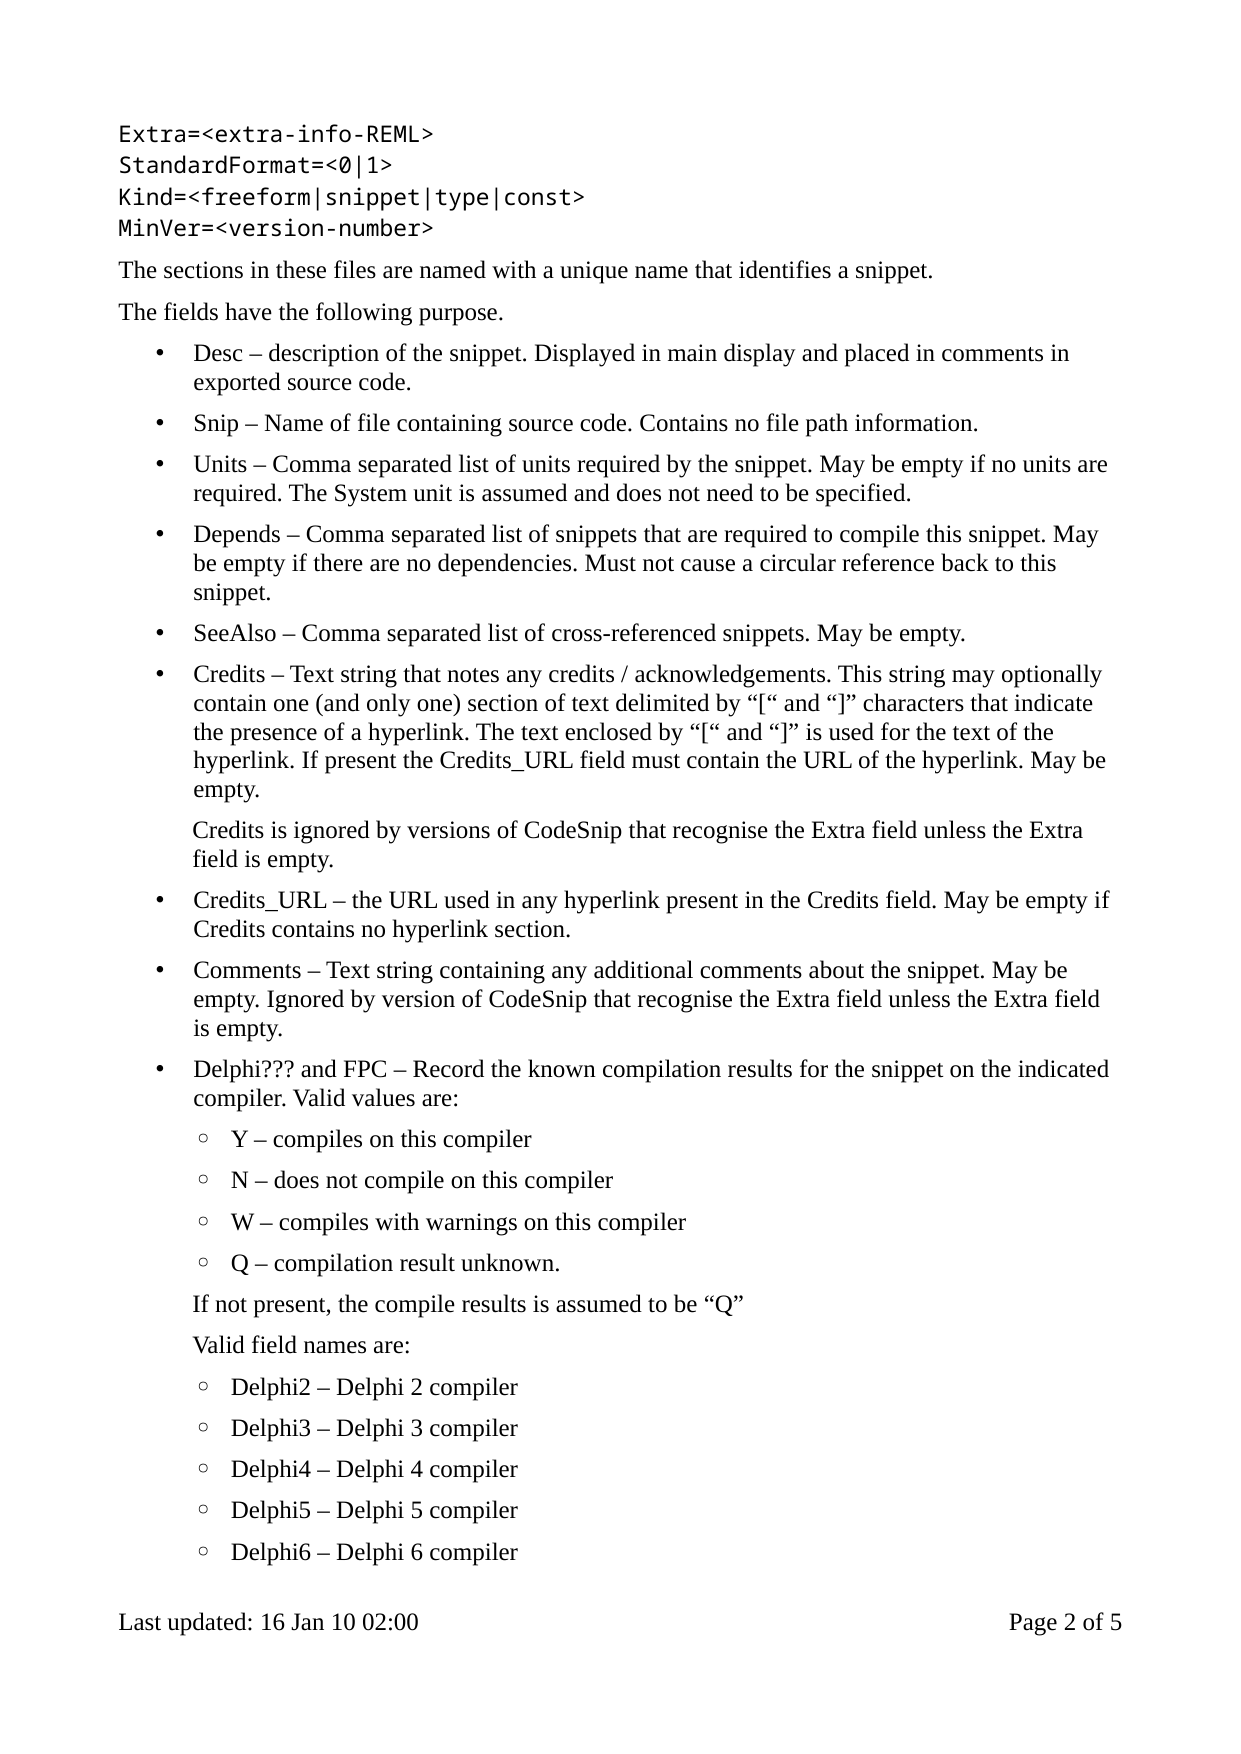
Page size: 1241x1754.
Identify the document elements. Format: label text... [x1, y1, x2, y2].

list Units – Comma separated list of units required by the snippet. May be empty if no units are required. The System unit is assumed and does not need to be specified. [156, 449, 1122, 507]
text Credits is ignored by versions of CodeSnip that recognise the Extra field unless the Extra field is empty. [192, 816, 1122, 873]
list Delphi2 – Delphi 2 compiler [193, 1372, 1122, 1401]
list Credits_URL – the URL used in any hyperlink present in the Credits field. May be empty if Credits contains no hyperlink section. [156, 886, 1122, 943]
text MinVer=<version-number> [118, 212, 1122, 243]
list Delphi??? and FPC – Record the known compilation results for the snippet on the indicated compiler. Valid values are: [156, 1054, 1122, 1112]
text Valid field names are: [192, 1331, 1122, 1359]
text If not present, the compile results is assumed to be “Q” [192, 1289, 1122, 1318]
list Depends – Comma separated list of snippets that are required to compile this snippet. May be empty if there are no dependencies. Must not cause a circular reference back to this snippet. [156, 519, 1122, 606]
list Desc – description of the snippet. Displayed in main display and placed in comments in exported source code. [156, 338, 1122, 396]
list Y – compiles on this compiler [193, 1124, 1122, 1153]
text Kind=<freeform|snippet|type|const> [118, 181, 1122, 212]
list Delphi4 – Delphi 4 compiler [193, 1454, 1122, 1483]
list Delphi3 – Delphi 3 compiler [193, 1413, 1122, 1442]
list Delphi5 – Delphi 5 compiler [193, 1496, 1122, 1524]
text StandardFormat=<0|1> [118, 149, 1122, 181]
text The fields have the following purpose. [118, 297, 1122, 326]
list SeeAlso – Comma separated list of cross-referenced snippets. May be empty. [156, 618, 1122, 647]
list W – compiles with warnings on this compiler [193, 1207, 1122, 1236]
list Comments – Text string containing any additional comments about the snippet. May be empty. Ignored by version of CodeSnip that recognise the Extra field unless the Extra field is empty. [156, 956, 1122, 1042]
list Delphi6 – Delphi 6 compiler [193, 1537, 1122, 1566]
list Credits – Text string that notes any credits / acknowledgements. This string may optionally contain one (and only one) section of text delimited by “[“ and “]” characters that indicate the presence of a hyperlink. The text enclosed by “[“ and “]” is used for the text of the hyperlink. If present the Credits_URL field must contain the URL of the hyperlink. May be empty. [156, 659, 1122, 803]
text Extra=<extra-info-REML> [118, 118, 1122, 149]
list N – does not compile on this compiler [193, 1166, 1122, 1194]
text The sections in these files are named with a unique name that identifies a snippet. [118, 256, 1122, 284]
list Snip – Name of file containing source code. Contains no file path information. [156, 408, 1122, 437]
list Q – compilation result unknown. [193, 1248, 1122, 1277]
